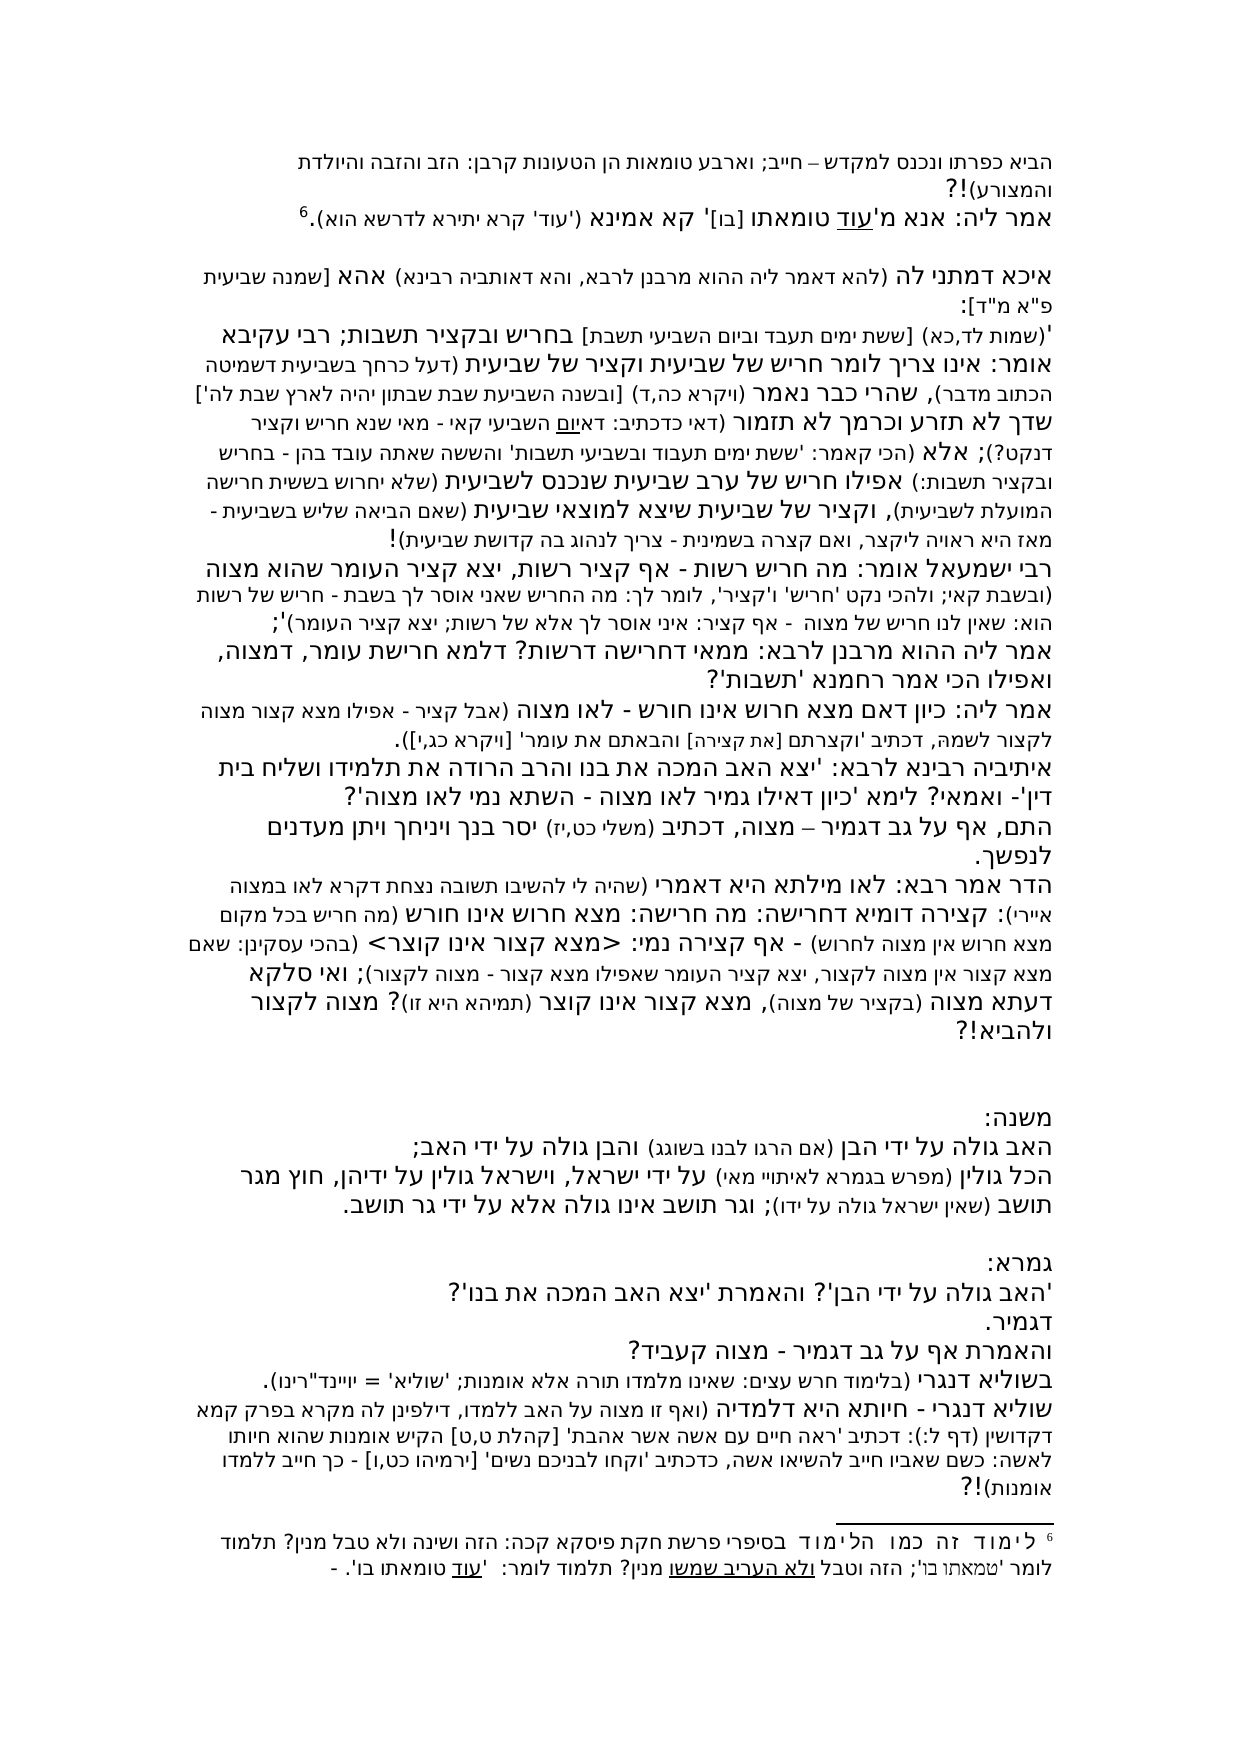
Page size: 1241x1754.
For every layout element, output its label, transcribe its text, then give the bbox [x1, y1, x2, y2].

text הכל גולין (מפרש בגמרא לאיתויי מאי) על ידי ישראל, וישראל גולין על ידיהן, חוץ מגר תושב (שאין ישראל גולה על ידו); וגר תושב אינו גולה אלא על ידי גר תושב. [187, 1161, 1053, 1220]
text איתיביה רבינא לרבא: 'יצא האב המכה את בנו והרב הרודה את תלמידו ושליח בית דין'- ואמאי? לימא 'כיון דאילו גמיר לאו מצוה - השתא נמי לאו מצוה'? [187, 753, 1053, 812]
text רבי ישמעאל אומר: מה חריש רשות - אף קציר רשות, יצא קציר העומר שהוא מצוה (ובשבת קאי; ולהכי נקט 'חריש' ו'קציר', לומר לך: מה החריש שאני אוסר לך בשבת - חריש של רשות הוא: שאין לנו חריש של מצוה - אף קציר: איני אוסר לך אלא של רשות; יצא קציר העומר)'; [187, 554, 1053, 636]
text אמר ליה: אנא מ'עוד טומאתו [בו]' קא אמינא ('עוד' קרא יתירא לדרשא הוא). [187, 203, 1053, 233]
text שוליא דנגרי - חיותא היא דלמדיה (ואף זו מצוה על האב ללמדו, דילפינן לה מקרא בפרק קמא דקדושין (דף ל:): דכתיב 'ראה חיים עם אשה אשר אהבת' [קהלת ט,ט] הקיש אומנות שהוא חיותו לאשה: כשם שאביו חייב להשיאו אשה, כדכתיב 'וקחו לבניכם נשים' [ירמיהו כט,ו] - כך חייב ללמדו אומנות)!? [187, 1394, 1053, 1501]
text האב גולה על ידי הבן (אם הרגו לבנו בשוגג) והבן גולה על ידי האב; [187, 1132, 1053, 1161]
text דגמיר. [187, 1307, 1053, 1336]
text אמר ליה: כיון דאם מצא חרוש אינו חורש - לאו מצוה (אבל קציר - אפילו מצא קצור מצוה לקצור לשמהּ, דכתיב 'וקצרתם [את קצירה] והבאתם את עומר' [ויקרא כג,י]). [187, 695, 1053, 753]
text הביא כפרתו ונכנס למקדש – חייב; וארבע טומאות הן הטעונות קרבן: הזב והזבה והיולדת והמצורע)!? [187, 150, 1053, 203]
text לימוד זה כמו הלימוד בסיפרי פרשת חקת פיסקא קכה: הזה ושינה ולא טבל מנין? תלמוד לומר 'טמאתו בו'; הזה וטבל ולא העריב שמשו מנין? תלמוד לומר: 'עוד טומאתו בו'. - [187, 1530, 1053, 1580]
text 'האב גולה על ידי הבן'? והאמרת 'יצא האב המכה את בנו'? [187, 1278, 1053, 1307]
text והאמרת אף על גב דגמיר - מצוה קעביד? [187, 1336, 1053, 1365]
text אמר ליה ההוא מרבנן לרבא: ממאי דחרישה דרשות? דלמא חרישת עומר, דמצוה, ואפילו הכי אמר רחמנא 'תשבות'? [187, 636, 1053, 695]
text '(שמות לד,כא) [ששת ימים תעבד וביום השביעי תשבת] בחריש ובקציר תשבות; רבי עקיבא אומר: אינו צריך לומר חריש של שביעית וקציר של שביעית (דעל כרחך בשביעית דשמיטה הכתוב מדבר), שהרי כבר נאמר (ויקרא כה,ד) [ובשנה השביעת שבת שבתון יהיה לארץ שבת לה'] שדך לא תזרע וכרמך לא תזמור (דאי כדכתיב: דאיום השביעי קאי - מאי שנא חריש וקציר דנקט?); אלא (הכי קאמר: 'ששת ימים תעבוד ובשביעי תשבות' והששה שאתה עובד בהן - בחריש ובקציר תשבות:) אפילו חריש של ערב שביעית שנכנס לשביעית (שלא יחרוש בששית חרישה המועלת לשביעית), וקציר של שביעית שיצא למוצאי שביעית (שאם הביאה שליש בשביעית - מאז היא ראויה ליקצר, ואם קצרה בשמינית - צריך לנהוג בה קדושת שביעית)! [187, 320, 1053, 554]
text איכא דמתני לה (להא דאמר ליה ההוא מרבנן לרבא, והא דאותביה רבינא) אהא [שמנה שביעית פ"א מ"ד]: [187, 261, 1053, 320]
text הדר אמר רבא: לאו מילתא היא דאמרי (שהיה לי להשיבו תשובה נצחת דקרא לאו במצוה איירי): קצירה דומיא דחרישה: מה חרישה: מצא חרוש אינו חורש (מה חריש בכל מקום מצא חרוש אין מצוה לחרוש) - אף קצירה נמי: <מצא קצור אינו קוצר> (בהכי עסקינן: שאם מצא קצור אין מצוה לקצור, יצא קציר העומר שאפילו מצא קצור - מצוה לקצור); ואי סלקא דעתא מצוה (בקציר של מצוה), מצא קצור אינו קוצר (תמיהא היא זו)? מצוה לקצור ולהביא!? [187, 870, 1053, 1046]
text משנה: [187, 1103, 1053, 1132]
text בשוליא דנגרי (בלימוד חרש עצים: שאינו מלמדו תורה אלא אומנות; 'שוליא' = יויינד"רינו). [187, 1365, 1053, 1394]
text גמרא: [187, 1248, 1053, 1278]
text התם, אף על גב דגמיר – מצוה, דכתיב (משלי כט,יז) יסר בנך ויניחך ויתן מעדנים לנפשך. [187, 812, 1053, 870]
